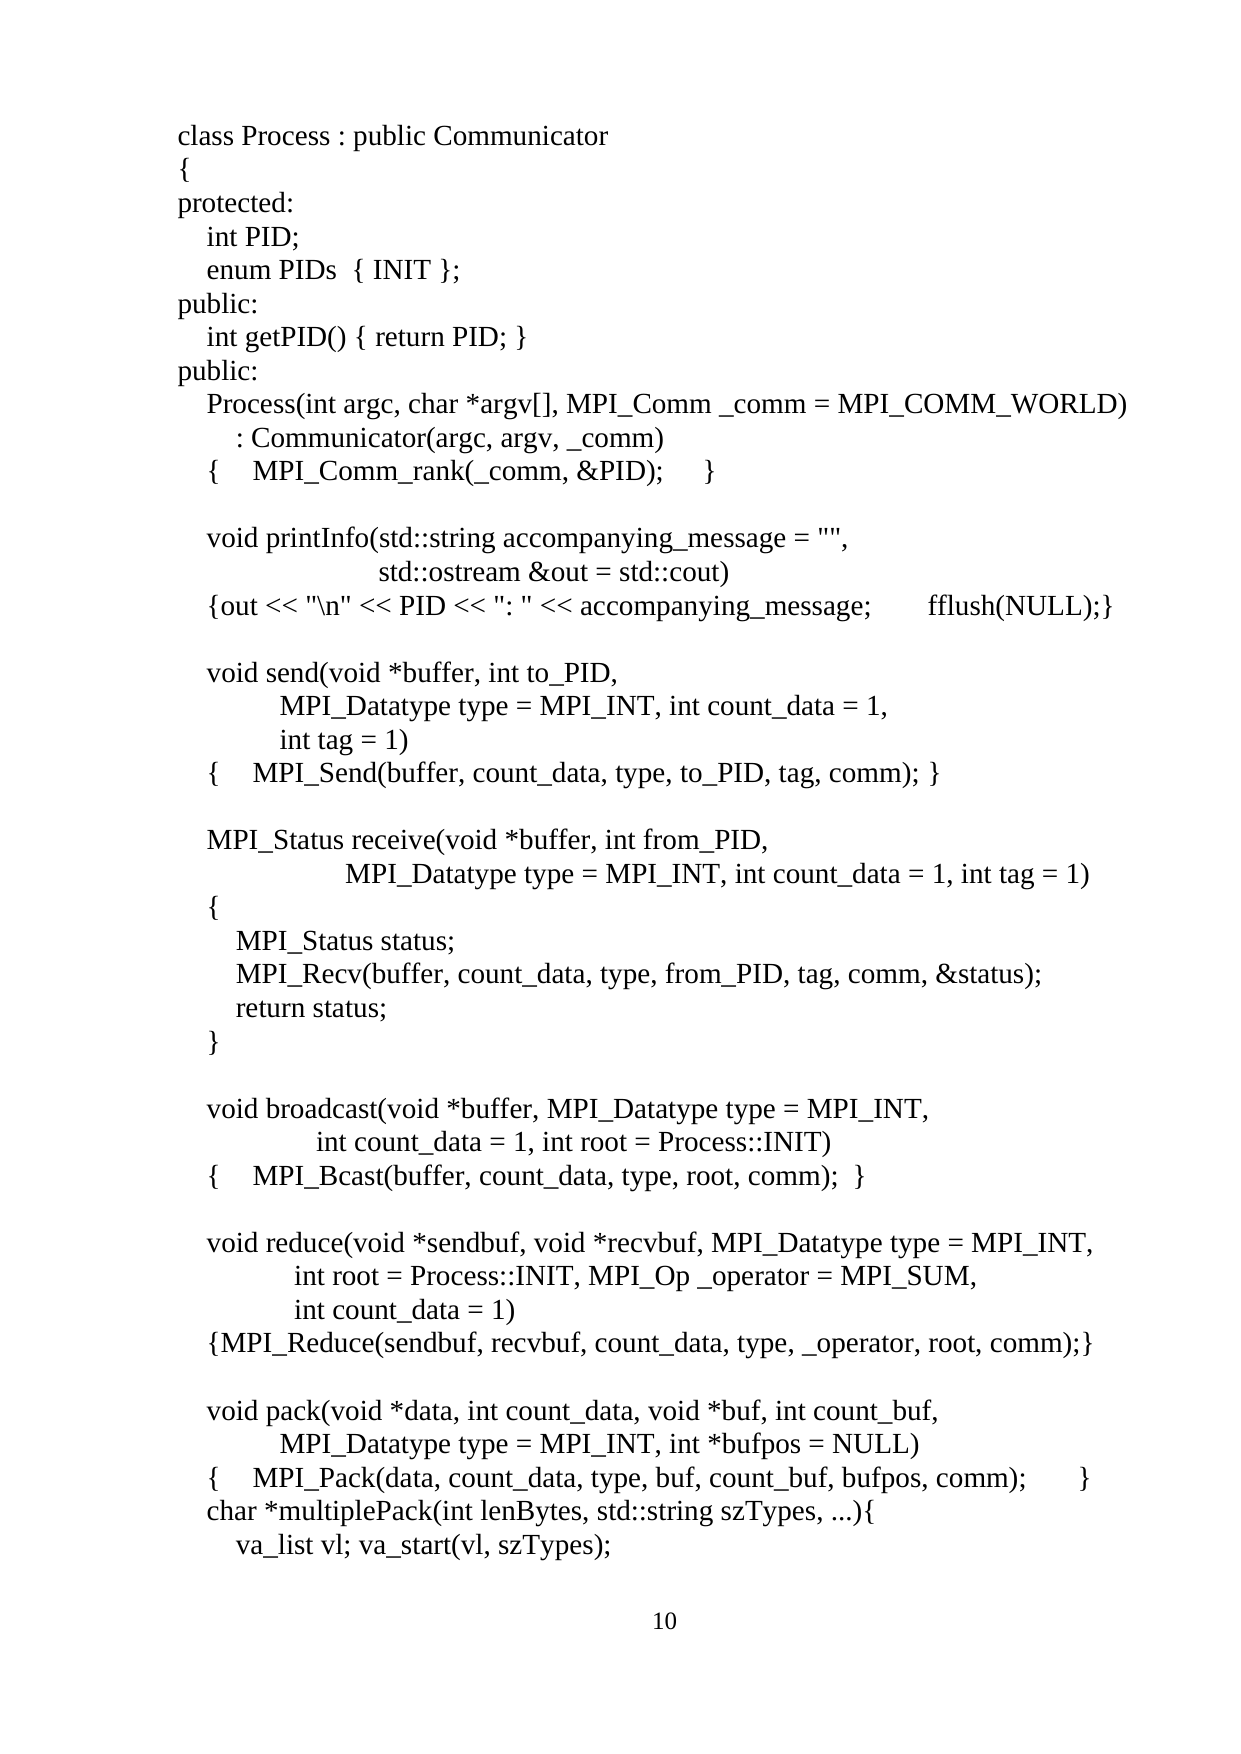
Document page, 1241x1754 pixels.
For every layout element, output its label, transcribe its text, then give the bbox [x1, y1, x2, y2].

text {MPI_Reduce(sendbuf, recvbuf, count_data, type, _operator, root, comm);} [177, 1326, 1152, 1359]
text void printInfo(std::string accompanying_message = "", [177, 521, 1152, 554]
text public: [177, 353, 1152, 386]
text return status; [177, 990, 1152, 1024]
text int getPID() { return PID; } [177, 319, 1152, 353]
text class Process : public Communicator [177, 118, 1152, 152]
text MPI_Datatype type = MPI_INT, int *bufpos = NULL) [177, 1426, 1152, 1460]
text int root = Process::INIT, MPI_Op _operator = MPI_SUM, [177, 1258, 1152, 1292]
text } [177, 1024, 1152, 1057]
text char *multiplePack(int lenBytes, std::string szTypes, ...){ [177, 1493, 1152, 1527]
text int PID; [177, 219, 1152, 252]
text {out << "\n" << PID << ": " << accompanying_message; fflush(NULL);} [177, 588, 1152, 621]
text MPI_Datatype type = MPI_INT, int count_data = 1, [177, 688, 1152, 722]
text Process(int argc, char *argv[], MPI_Comm _comm = MPI_COMM_WORLD) [177, 386, 1152, 420]
text void send(void *buffer, int to_PID, [177, 655, 1152, 688]
text { MPI_Comm_rank(_comm, &PID); } [177, 453, 1152, 487]
text void reduce(void *sendbuf, void *recvbuf, MPI_Datatype type = MPI_INT, [177, 1225, 1152, 1258]
text MPI_Recv(buffer, count_data, type, from_PID, tag, comm, &status); [177, 957, 1152, 990]
text { MPI_Bcast(buffer, count_data, type, root, comm); } [177, 1158, 1152, 1191]
text va_list vl; va_start(vl, szTypes); [177, 1527, 1152, 1560]
text int count_data = 1, int root = Process::INIT) [177, 1124, 1152, 1158]
text { [177, 889, 1152, 923]
text std::ostream &out = std::cout) [177, 554, 1152, 588]
text int count_data = 1) [177, 1292, 1152, 1326]
text { [177, 152, 1152, 185]
text MPI_Status status; [177, 923, 1152, 957]
text { MPI_Pack(data, count_data, type, buf, count_buf, bufpos, comm); } [177, 1460, 1152, 1493]
text : Communicator(argc, argv, _comm) [177, 420, 1152, 453]
text enum PIDs { INIT }; [177, 252, 1152, 286]
text int tag = 1) [177, 722, 1152, 755]
text { MPI_Send(buffer, count_data, type, to_PID, tag, comm); } [177, 755, 1152, 789]
text public: [177, 286, 1152, 319]
text MPI_Datatype type = MPI_INT, int count_data = 1, int tag = 1) [177, 856, 1152, 889]
text MPI_Status receive(void *buffer, int from_PID, [177, 822, 1152, 856]
text void broadcast(void *buffer, MPI_Datatype type = MPI_INT, [177, 1091, 1152, 1124]
text void pack(void *data, int count_data, void *buf, int count_buf, [177, 1393, 1152, 1426]
text protected: [177, 185, 1152, 219]
